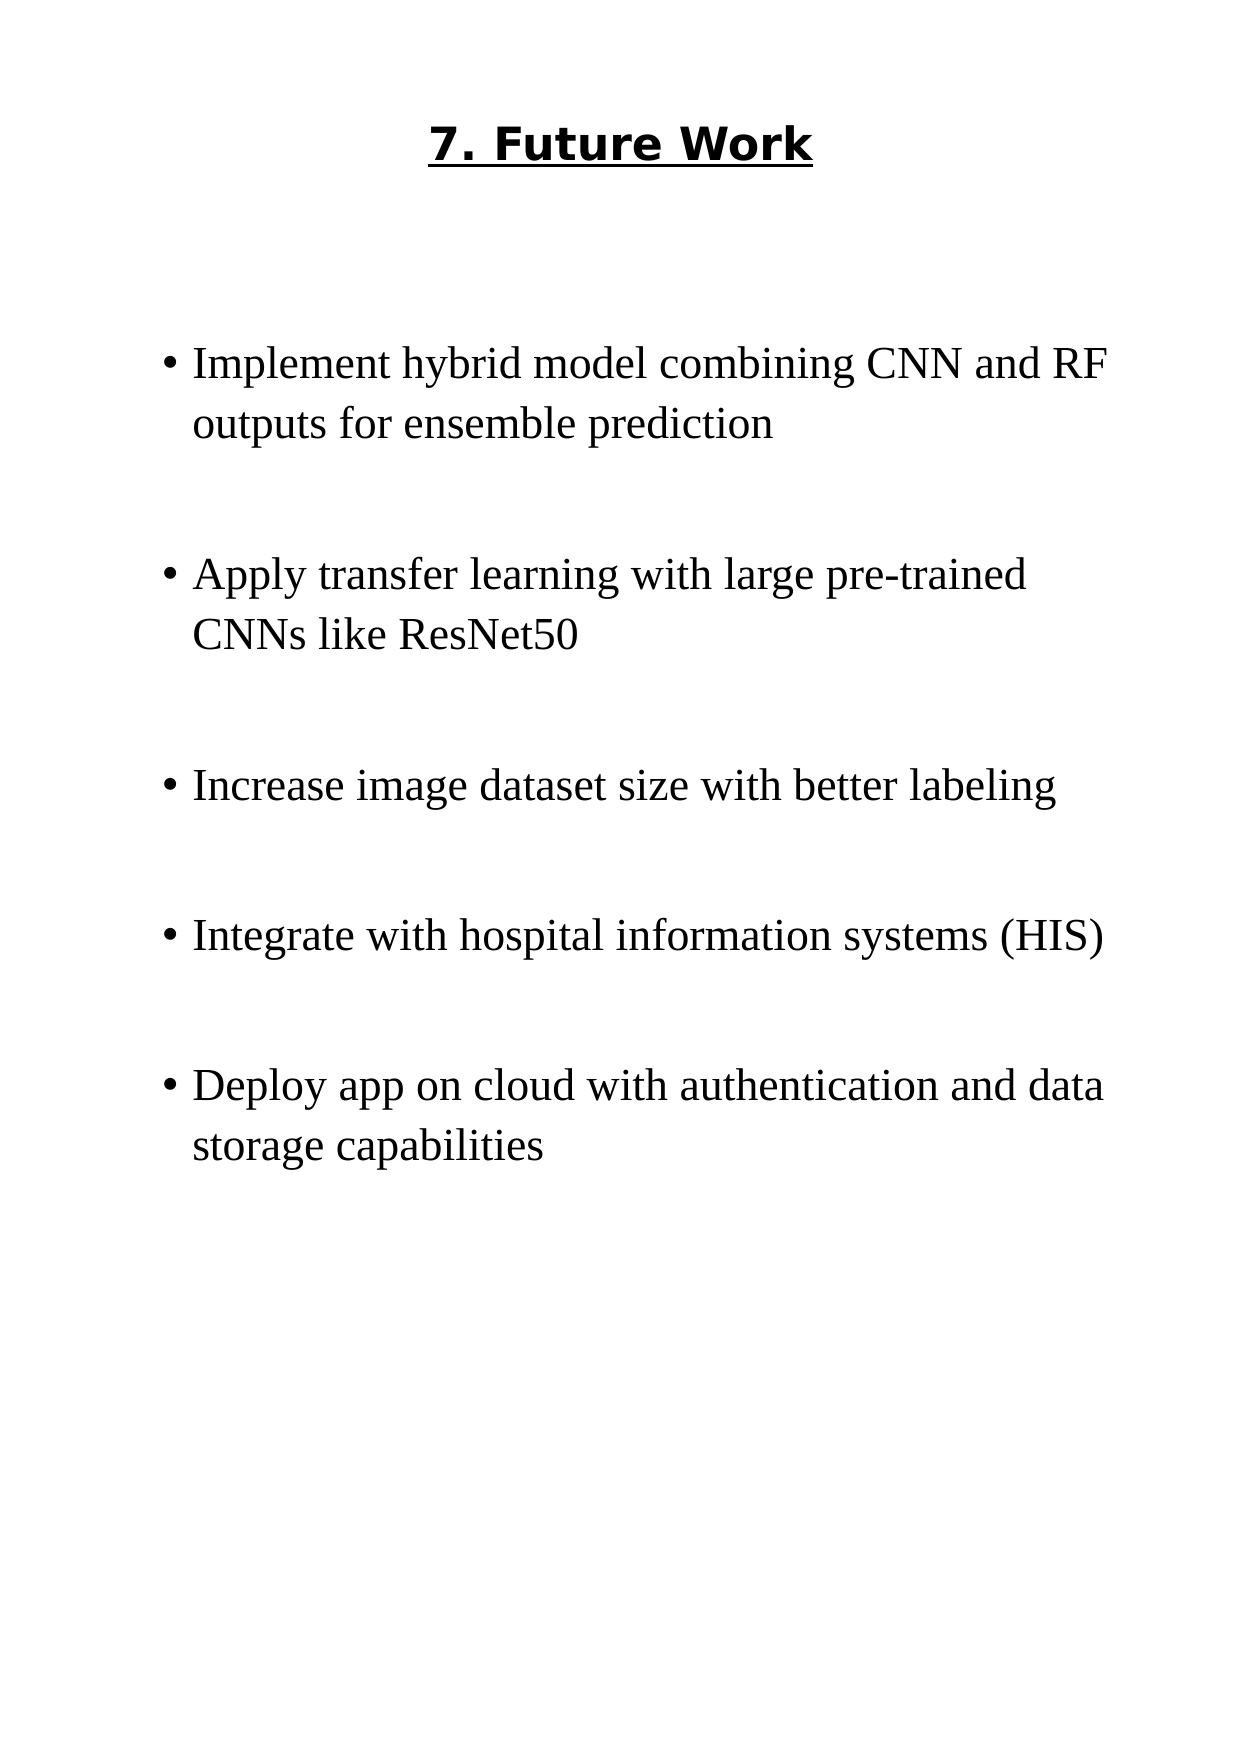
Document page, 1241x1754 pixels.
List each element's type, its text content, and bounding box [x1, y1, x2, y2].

subtitle 7. Future Work [118, 118, 1122, 171]
list Apply transfer learning with large pre-trained CNNs like ResNet50 [162, 546, 1122, 659]
list Increase image dataset size with better labeling [162, 757, 1122, 810]
list Implement hybrid model combining CNN and RF outputs for ensemble prediction [162, 336, 1122, 449]
list Deploy app on cloud with authentication and data storage capabilities [162, 1057, 1122, 1171]
list Integrate with hospital information systems (HIS) [162, 907, 1122, 960]
